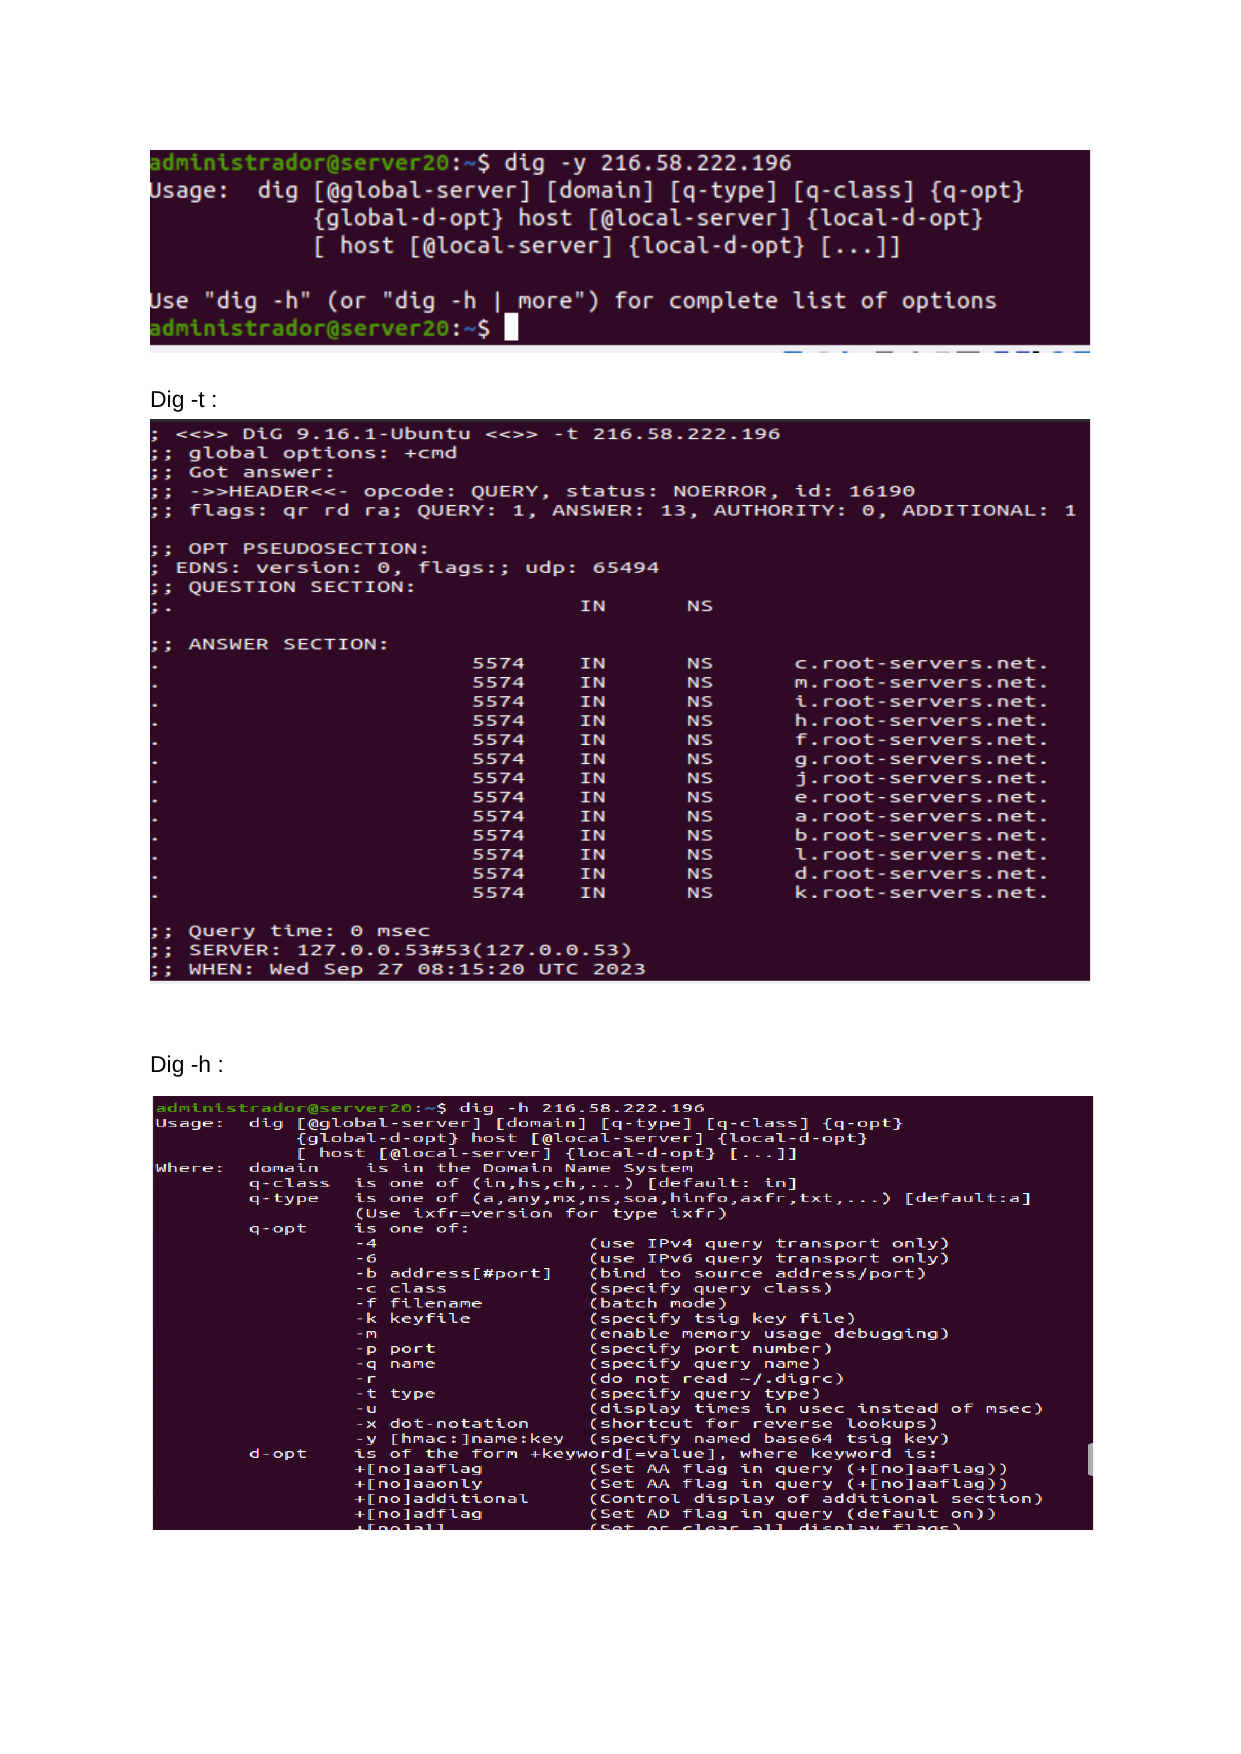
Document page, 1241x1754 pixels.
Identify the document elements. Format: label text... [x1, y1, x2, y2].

picture [150, 419, 1091, 984]
text Dig -t : [150, 386, 1090, 413]
text Dig -h : [150, 1051, 1090, 1078]
picture [150, 150, 1091, 353]
picture [152, 1096, 1094, 1530]
